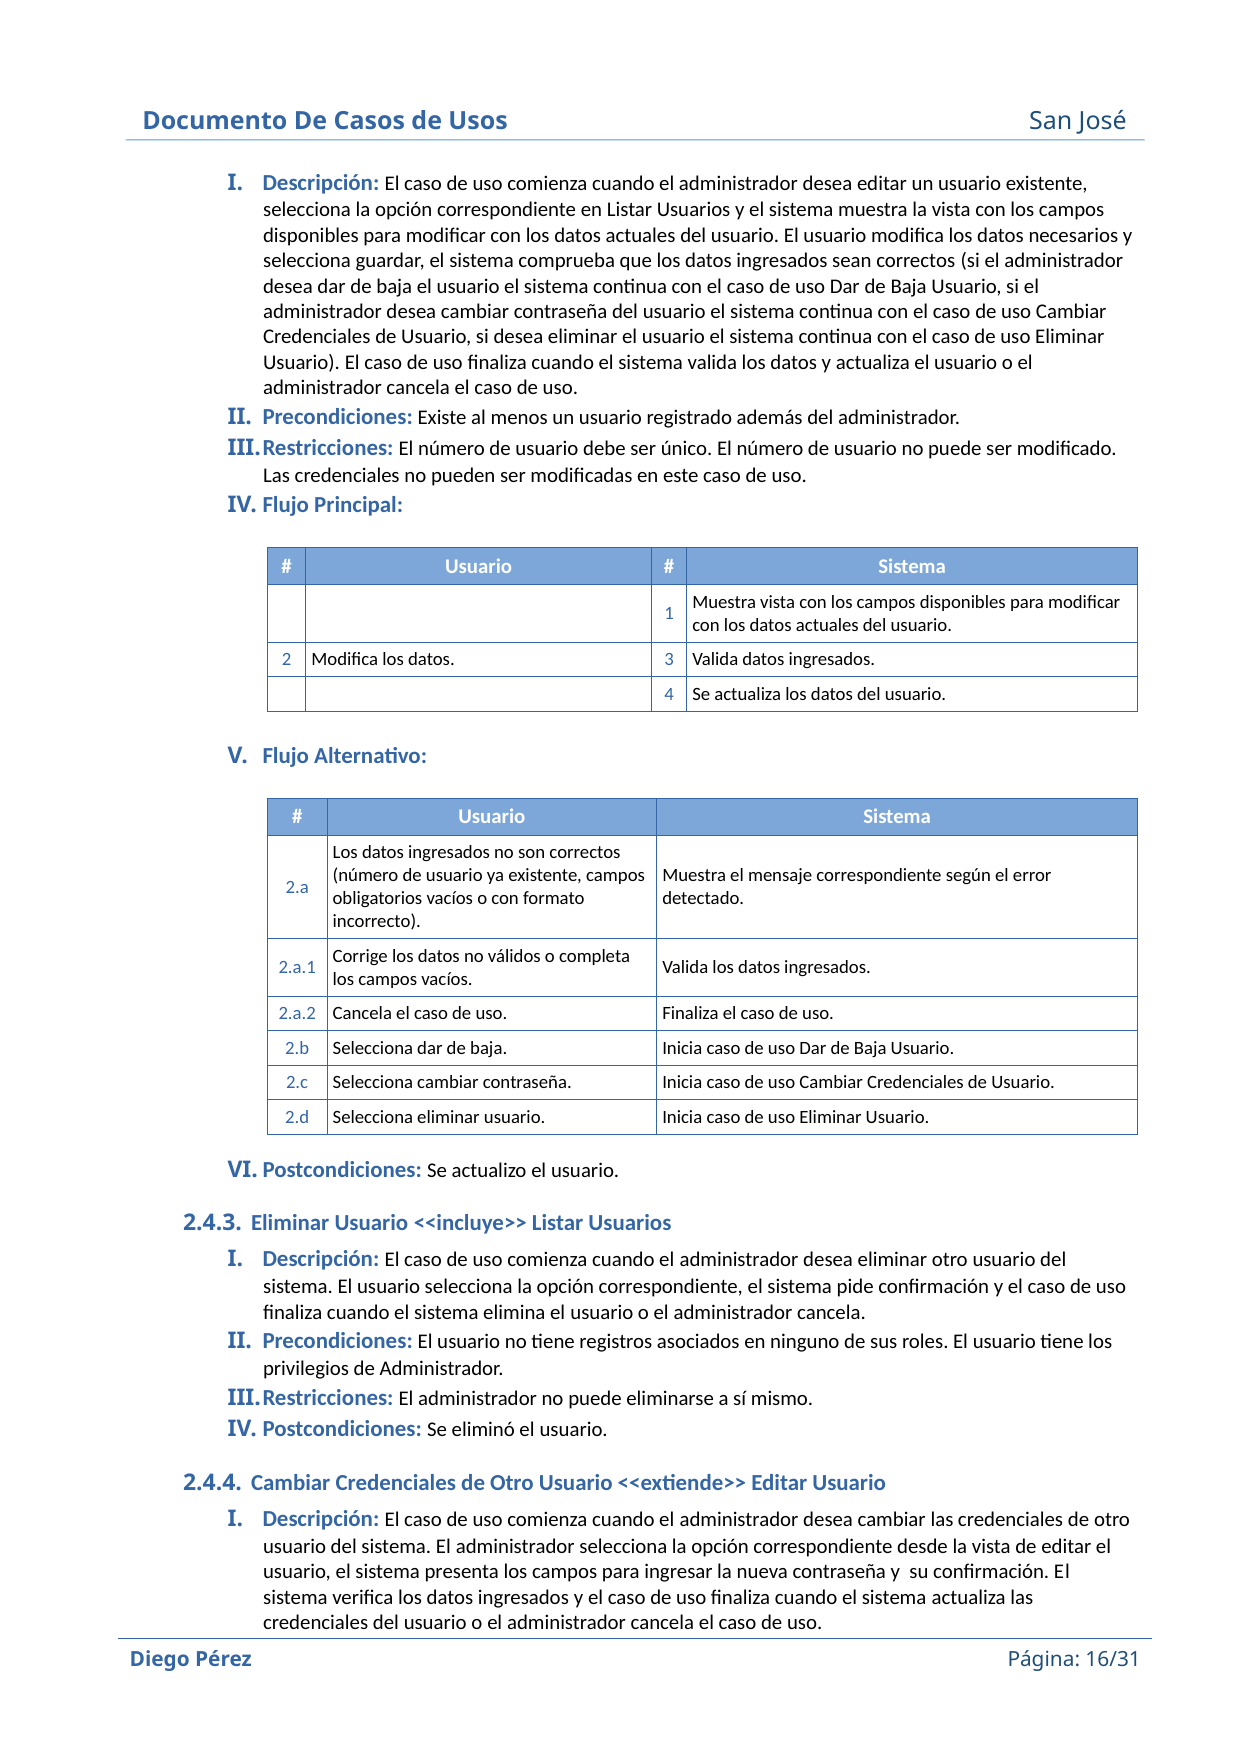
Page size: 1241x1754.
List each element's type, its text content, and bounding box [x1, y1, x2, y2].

table_header Usuario [328, 799, 656, 835]
table_cell 2.b [268, 1031, 327, 1064]
table_cell [268, 585, 305, 642]
subtitle Cambiar Credenciales de Otro Usuario <<extiende>> Editar Usuario [180, 1462, 1140, 1499]
list Flujo Principal: [227, 488, 1137, 519]
table_cell Se actualiza los datos del usuario. [687, 677, 1137, 711]
table_cell [268, 677, 305, 711]
table_cell Selecciona eliminar usuario. [328, 1100, 656, 1133]
table_cell 1 [652, 585, 686, 642]
table_cell Valida datos ingresados. [687, 643, 1137, 676]
list Descripción: El caso de uso comienza cuando el administrador desea editar un usuario existente, selecciona la opción correspondiente en Listar Usuarios y el sistema muestra la vista con los campos disponibles para modificar con los datos actuales del usuario. El usuario modifica los datos necesarios y selecciona guardar, el sistema comprueba que los datos ingresados sean correctos (si el administrador desea dar de baja el usuario el sistema continua con el caso de uso Dar de Baja Usuario, si el administrador desea cambiar contraseña del usuario el sistema continua con el caso de uso Cambiar Credenciales de Usuario, si desea eliminar el usuario el sistema continua con el caso de uso Eliminar Usuario). El caso de uso finaliza cuando el sistema valida los datos y actualiza el usuario o el administrador cancela el caso de uso. [227, 165, 1137, 400]
table_cell Inicia caso de uso Dar de Baja Usuario. [657, 1031, 1137, 1064]
table_header Sistema [657, 799, 1137, 835]
table_header # [652, 548, 686, 584]
table_cell Inicia caso de uso Eliminar Usuario. [657, 1100, 1137, 1133]
table_cell Inicia caso de uso Cambiar Credenciales de Usuario. [657, 1066, 1137, 1099]
list Postcondiciones: Se actualizo el usuario. [227, 1152, 1137, 1184]
table_header # [268, 548, 305, 584]
table_cell 2.d [268, 1100, 327, 1133]
list Descripción: El caso de uso comienza cuando el administrador desea eliminar otro usuario del sistema. El usuario selecciona la opción correspondiente, el sistema pide confirmación y el caso de uso finaliza cuando el sistema elimina el usuario o el administrador cancela. [227, 1242, 1137, 1324]
list Precondiciones: Existe al menos un usuario registrado además del administrador. [227, 400, 1137, 431]
list Postcondiciones: Se eliminó el usuario. [227, 1412, 1137, 1443]
list Precondiciones: El usuario no tiene registros asociados en ninguno de sus roles. El usuario tiene los privilegios de Administrador. [227, 1324, 1137, 1381]
table_cell Los datos ingresados no son correctos (número de usuario ya existente, campos obligatorios vacíos o con formato incorrecto). [328, 836, 656, 938]
list Flujo Alternativo: [227, 739, 1137, 770]
table_cell Muestra vista con los campos disponibles para modificar con los datos actuales del usuario. [687, 585, 1137, 642]
table_cell Cancela el caso de uso. [328, 997, 656, 1030]
table_cell 2.a.1 [268, 939, 327, 996]
table_header Usuario [306, 548, 651, 584]
list Restricciones: El número de usuario debe ser único. El número de usuario no puede ser modificado. Las credenciales no pueden ser modificadas en este caso de uso. [227, 431, 1137, 488]
table_cell Muestra el mensaje correspondiente según el error detectado. [657, 836, 1137, 938]
table_header Sistema [687, 548, 1137, 584]
table_cell Finaliza el caso de uso. [657, 997, 1137, 1030]
table_cell Corrige los datos no válidos o completa los campos vacíos. [328, 939, 656, 996]
table_cell [306, 677, 651, 711]
table_cell 3 [652, 643, 686, 676]
table_cell Valida los datos ingresados. [657, 939, 1137, 996]
table_cell [306, 585, 651, 642]
table_cell Selecciona cambiar contraseña. [328, 1066, 656, 1099]
list Descripción: El caso de uso comienza cuando el administrador desea cambiar las credenciales de otro usuario del sistema. El administrador selecciona la opción correspondiente desde la vista de editar el usuario, el sistema presenta los campos para ingresar la nueva contraseña y su confirmación. El sistema verifica los datos ingresados y el caso de uso finaliza cuando el sistema actualiza las credenciales del usuario o el administrador cancela el caso de uso. [227, 1502, 1137, 1635]
table_cell Modifica los datos. [306, 643, 651, 676]
table_cell 2.a [268, 836, 327, 938]
table_cell 2 [268, 643, 305, 676]
table_cell Selecciona dar de baja. [328, 1031, 656, 1064]
table_cell 2.c [268, 1066, 327, 1099]
table_header # [268, 799, 327, 835]
table_cell 2.a.2 [268, 997, 327, 1030]
table_cell 4 [652, 677, 686, 711]
subtitle Eliminar Usuario <<incluye>> Listar Usuarios [180, 1203, 1140, 1240]
list Restricciones: El administrador no puede eliminarse a sí mismo. [227, 1381, 1137, 1412]
